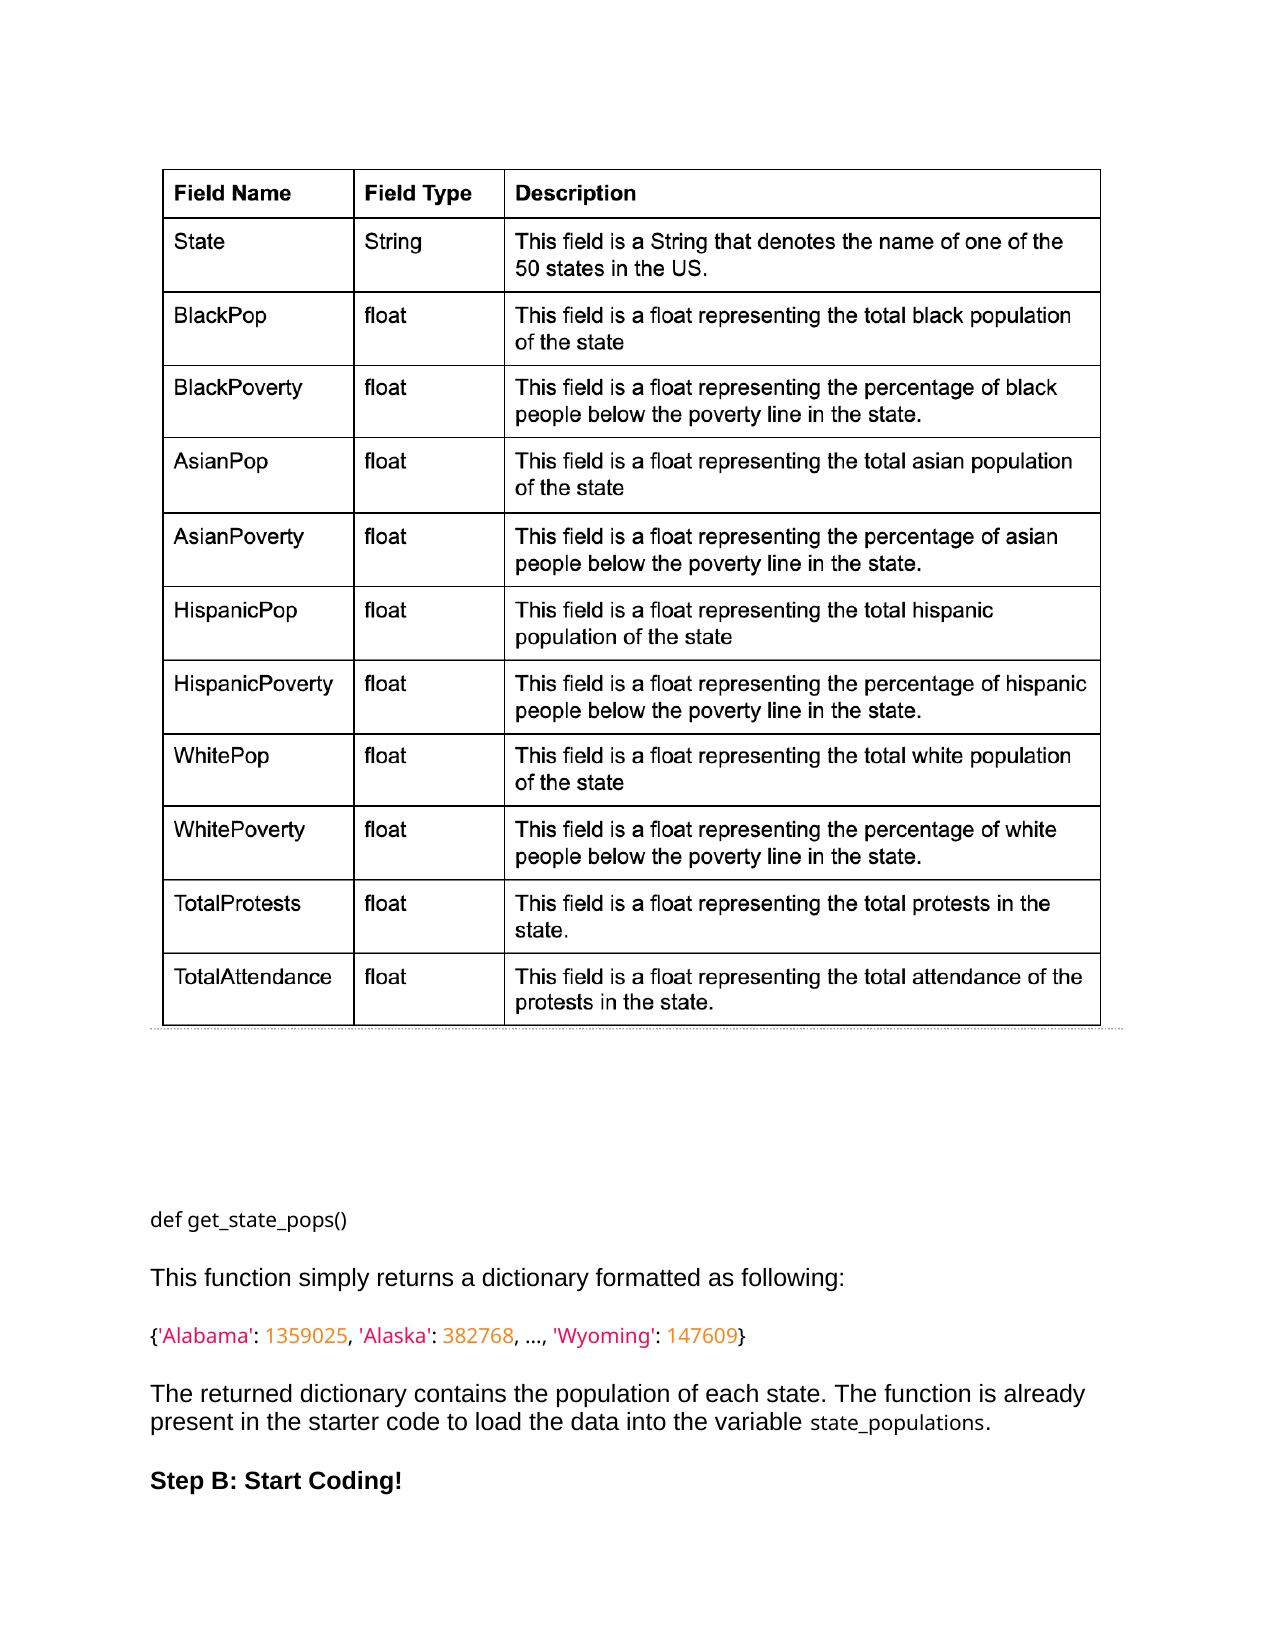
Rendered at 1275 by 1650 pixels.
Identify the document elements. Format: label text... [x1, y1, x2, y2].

text This function simply returns a dictionary formatted as following: [150, 1263, 1125, 1292]
picture [150, 150, 1125, 1030]
text def get_state_pops() [150, 1205, 1125, 1234]
text Step B: Start Coding! [150, 1466, 1125, 1495]
text The returned dictionary contains the population of each state. The function is already present in the starter code to load the data into the variable state_populations. [150, 1378, 1125, 1437]
text {'Alabama': 1359025, 'Alaska': 382768, ..., 'Wyoming': 147609} [150, 1321, 1125, 1349]
